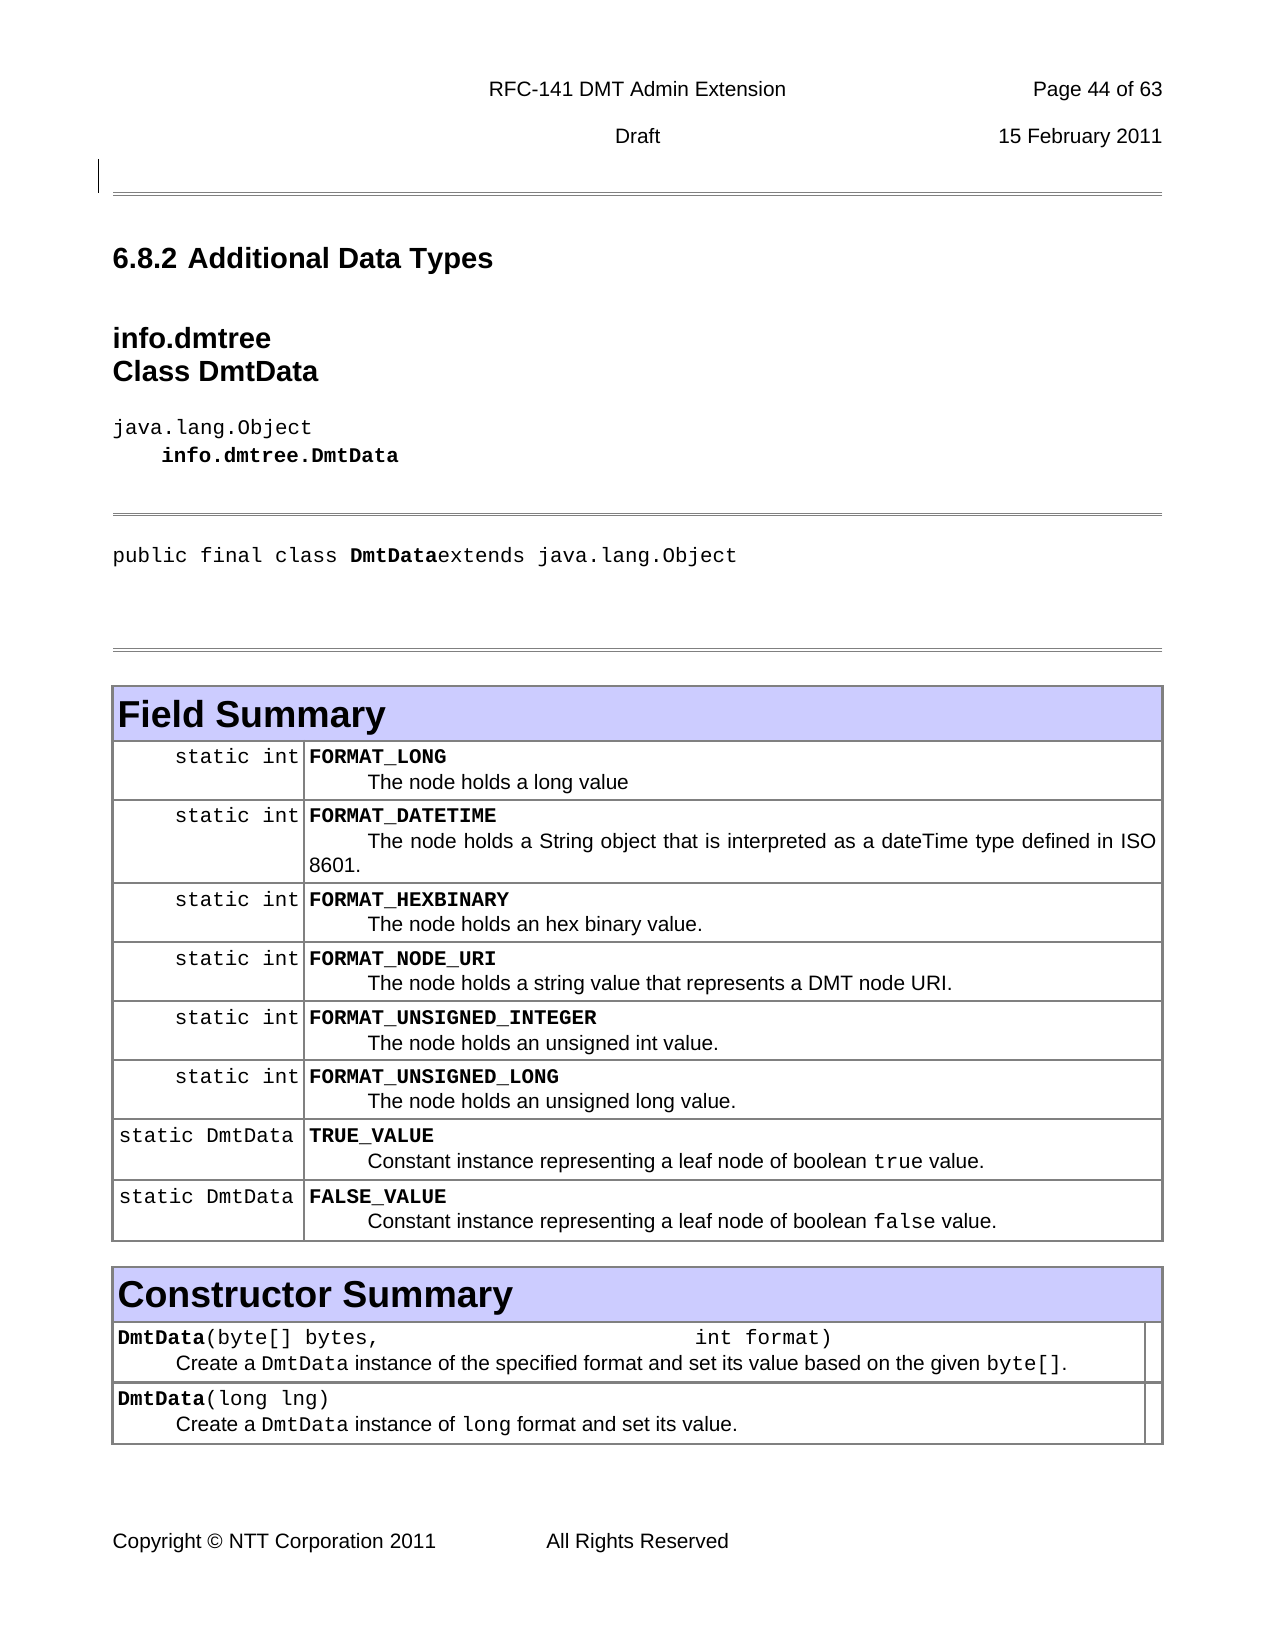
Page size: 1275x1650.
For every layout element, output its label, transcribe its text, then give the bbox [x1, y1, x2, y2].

table_cell static int [114, 884, 303, 941]
table_cell TRUE_VALUE Constant instance representing a leaf node of boolean true value. [305, 1120, 1161, 1179]
table_header Field Summary [114, 687, 1161, 740]
table_cell FORMAT_NODE_URI The node holds a string value that represents a DMT node URI. [305, 943, 1161, 1000]
table_cell static DmtData [114, 1181, 303, 1240]
subtitle Additional Data Types [112, 241, 1162, 274]
table_cell static int [114, 943, 303, 1000]
text info.dmtree.DmtData [112, 441, 1162, 469]
table_cell DmtData(byte[] bytes, int format) Create a DmtData instance of the specified format and set its value based on the given byte[]. [114, 1323, 1144, 1381]
table_cell [1146, 1384, 1161, 1442]
table_cell static int [114, 742, 303, 799]
table_cell FORMAT_LONG The node holds a long value [305, 742, 1161, 799]
table_cell FALSE_VALUE Constant instance representing a leaf node of boolean false value. [305, 1181, 1161, 1240]
table_cell static int [114, 1002, 303, 1059]
text java.lang.Object [112, 417, 1162, 441]
table_cell static DmtData [114, 1120, 303, 1179]
table_cell [1146, 1323, 1161, 1381]
table_cell static int [114, 1061, 303, 1118]
table_cell FORMAT_DATETIME The node holds a String object that is interpreted as a dateTime type defined in ISO 8601. [305, 801, 1161, 882]
table_cell DmtData(long lng) Create a DmtData instance of long format and set its value. [114, 1384, 1144, 1442]
table_cell FORMAT_UNSIGNED_LONG The node holds an unsigned long value. [305, 1061, 1161, 1118]
table_header Constructor Summary [114, 1268, 1161, 1321]
table_cell FORMAT_UNSIGNED_INTEGER The node holds an unsigned int value. [305, 1002, 1161, 1059]
table_cell FORMAT_HEXBINARY The node holds an hex binary value. [305, 884, 1161, 941]
table_cell static int [114, 801, 303, 882]
text public final class DmtDataextends java.lang.Object [112, 544, 1162, 568]
text info.dmtree Class DmtData [112, 321, 1162, 388]
